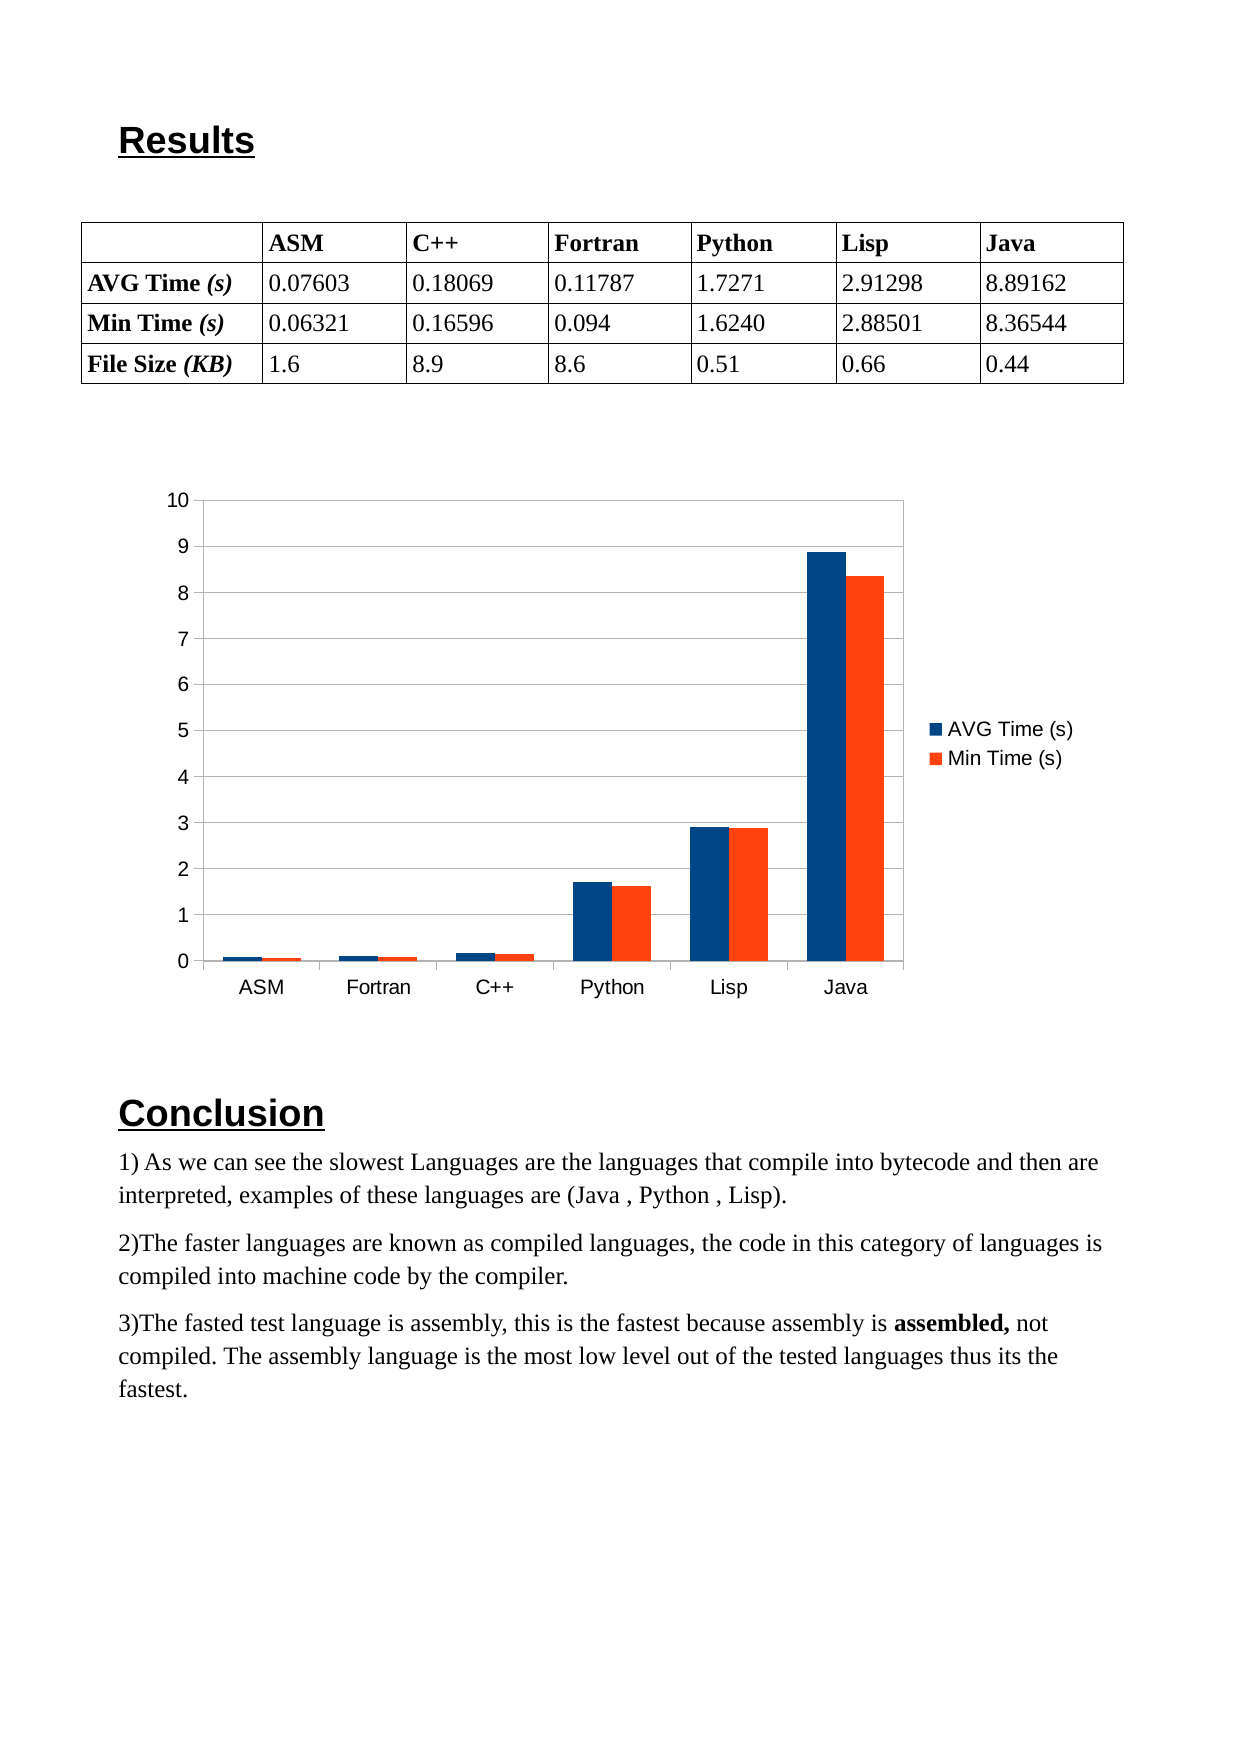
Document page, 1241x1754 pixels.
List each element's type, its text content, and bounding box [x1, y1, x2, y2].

table_cell 0.44 [981, 344, 1123, 383]
text 2)The faster languages are known as compiled languages, the code in this category of languages is compiled into machine code by the compiler. [118, 1228, 1122, 1289]
text 1) As we can see the slowest Languages are the languages that compile into bytecode and then are interpreted, examples of these languages are (Java , Python , Lisp). [118, 1147, 1122, 1209]
table_header Python [692, 223, 836, 262]
table_cell 1.7271 [692, 263, 836, 302]
table_header Lisp [837, 223, 980, 262]
table_cell 8.89162 [981, 263, 1123, 302]
table_cell 8.6 [549, 344, 691, 383]
table_header ASM [263, 223, 406, 262]
table_cell 1.6240 [692, 304, 836, 343]
table_cell Min Time (s) [82, 304, 262, 343]
table_cell 0.18069 [407, 263, 548, 302]
table_cell 2.91298 [837, 263, 980, 302]
subtitle Conclusion [118, 1091, 1122, 1135]
table_cell 0.07603 [263, 263, 406, 302]
table_cell 8.9 [407, 344, 548, 383]
table_cell 0.06321 [263, 304, 406, 343]
table_cell File Size (KB) [82, 344, 262, 383]
table_cell 0.16596 [407, 304, 548, 343]
table_cell 2.88501 [837, 304, 980, 343]
table_cell 0.51 [692, 344, 836, 383]
table_cell 0.11787 [549, 263, 691, 302]
table_header [82, 223, 262, 262]
table_header Java [981, 223, 1123, 262]
table_header C++ [407, 223, 548, 262]
table_cell AVG Time (s) [82, 263, 262, 302]
table_cell 1.6 [263, 344, 406, 383]
table_header Fortran [549, 223, 691, 262]
subtitle Results [118, 118, 1122, 162]
table_cell 8.36544 [981, 304, 1123, 343]
table_cell 0.094 [549, 304, 691, 343]
text 3)The fasted test language is assembly, this is the fastest because assembly is assembled, not compiled. The assembly language is the most low level out of the tested languages thus its the fastest. [118, 1308, 1122, 1403]
table_cell 0.66 [837, 344, 980, 383]
